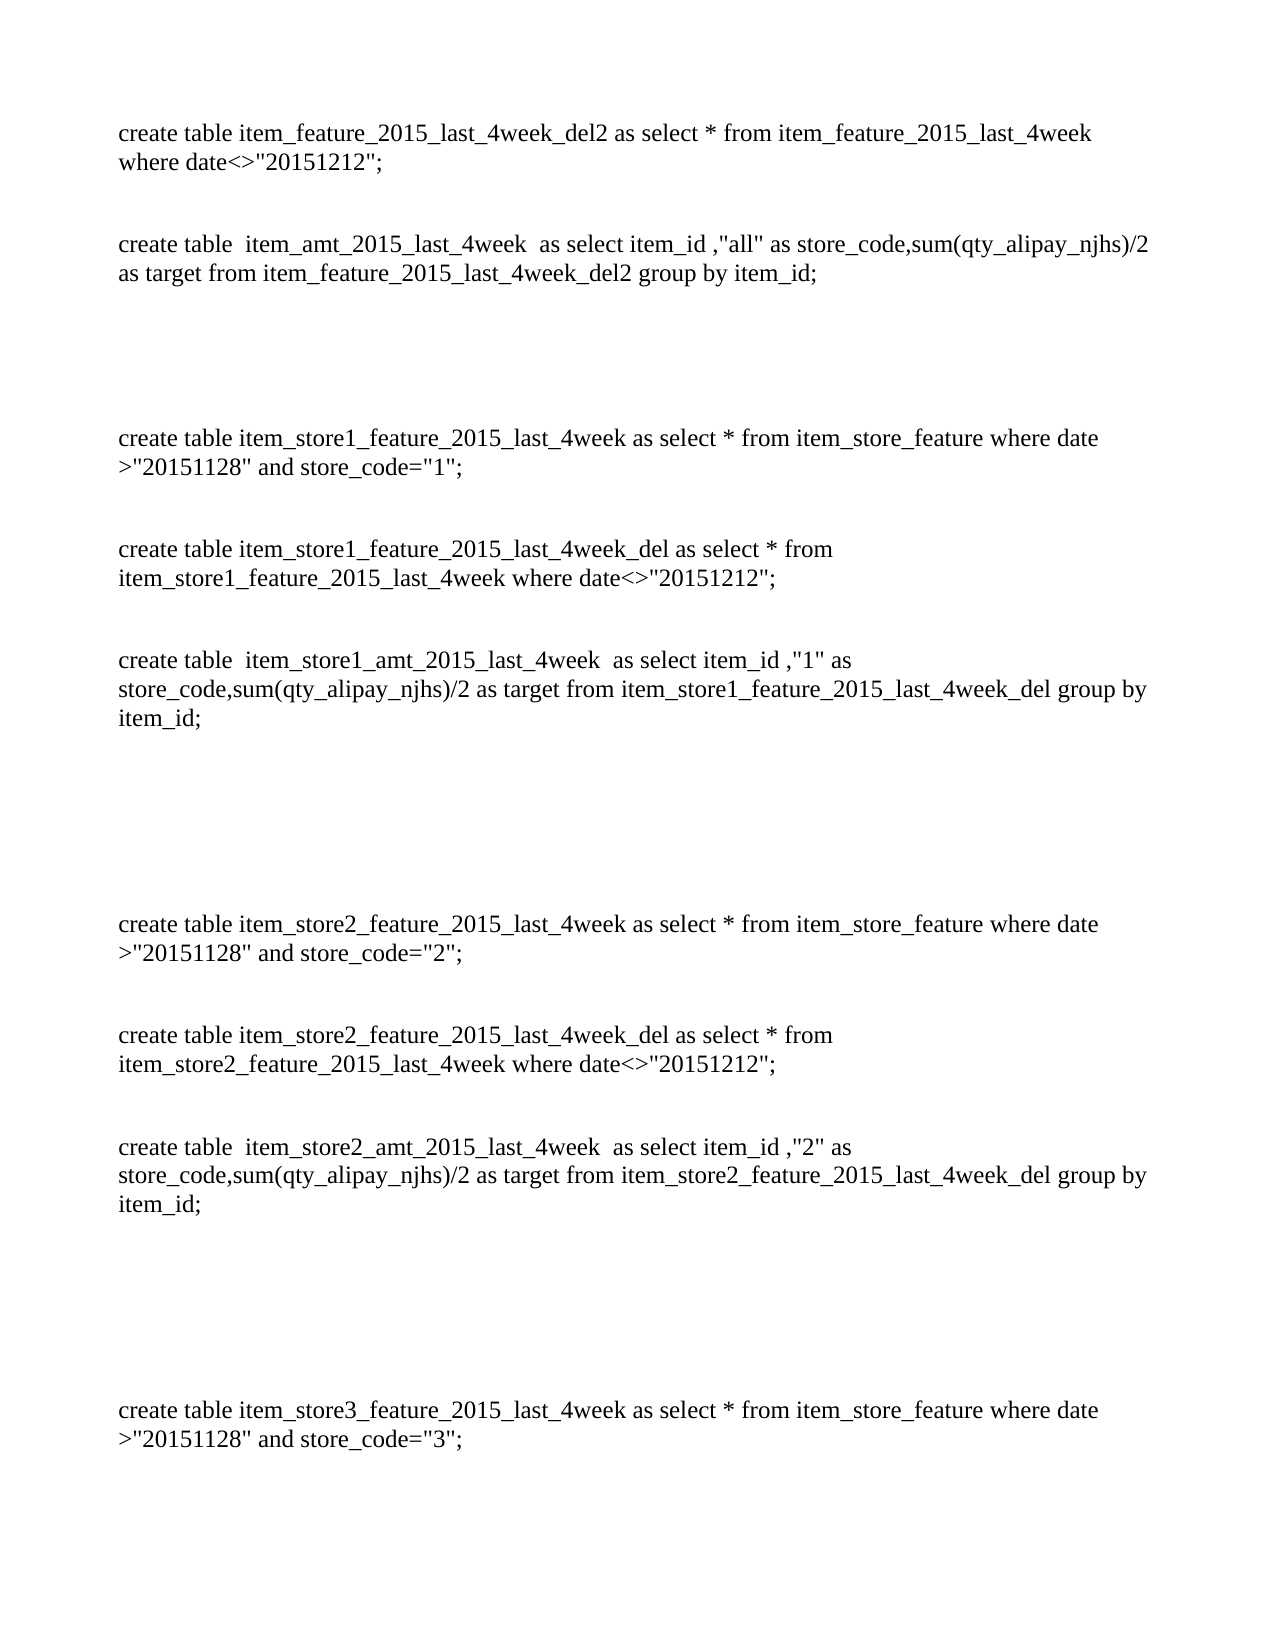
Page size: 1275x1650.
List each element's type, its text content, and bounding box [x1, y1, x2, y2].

text create table item_feature_2015_last_4week_del2 as select * from item_feature_2015_last_4week where date<>"20151212"; [118, 118, 1157, 176]
text create table item_store3_feature_2015_last_4week as select * from item_store_feature where date >"20151128" and store_code="3"; [118, 1396, 1157, 1453]
text create table item_amt_2015_last_4week as select item_id ,"all" as store_code,sum(qty_alipay_njhs)/2 as target from item_feature_2015_last_4week_del2 group by item_id; [118, 229, 1157, 287]
text create table item_store2_feature_2015_last_4week as select * from item_store_feature where date >"20151128" and store_code="2"; [118, 909, 1157, 967]
text create table item_store2_amt_2015_last_4week as select item_id ,"2" as store_code,sum(qty_alipay_njhs)/2 as target from item_store2_feature_2015_last_4week_del group by item_id; [118, 1132, 1157, 1218]
text create table item_store1_feature_2015_last_4week as select * from item_store_feature where date >"20151128" and store_code="1"; [118, 423, 1157, 481]
text create table item_store1_amt_2015_last_4week as select item_id ,"1" as store_code,sum(qty_alipay_njhs)/2 as target from item_store1_feature_2015_last_4week_del group by item_id; [118, 646, 1157, 732]
text create table item_store1_feature_2015_last_4week_del as select * from item_store1_feature_2015_last_4week where date<>"20151212"; [118, 534, 1157, 592]
text create table item_store2_feature_2015_last_4week_del as select * from item_store2_feature_2015_last_4week where date<>"20151212"; [118, 1021, 1157, 1078]
